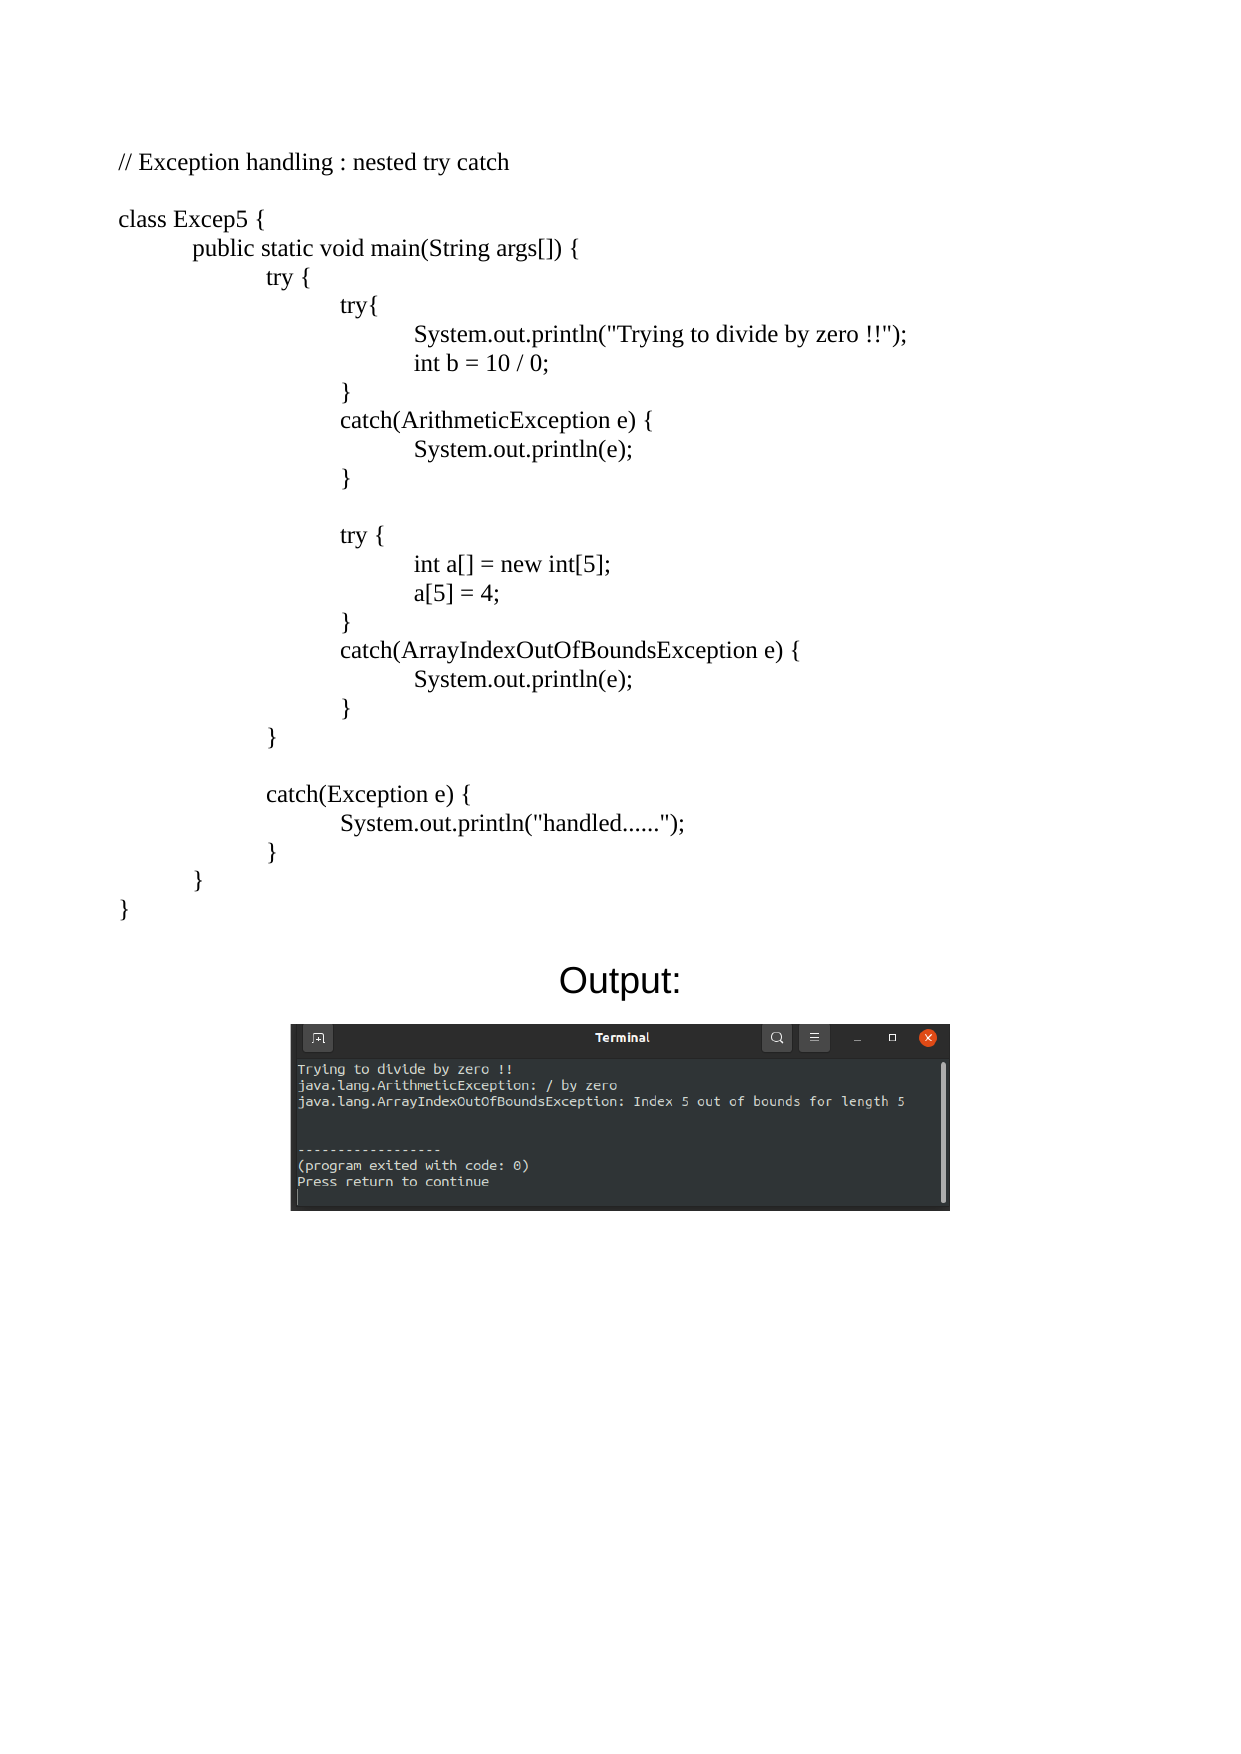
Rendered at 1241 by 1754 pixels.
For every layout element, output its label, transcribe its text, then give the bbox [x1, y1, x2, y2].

text } [118, 693, 1122, 722]
text } [118, 894, 1122, 923]
text int a[] = new int[5]; [118, 549, 1122, 578]
text int b = 10 / 0; [118, 348, 1122, 377]
text class Excep5 { [118, 204, 1122, 233]
text a[5] = 4; [118, 578, 1122, 607]
text } [118, 866, 1122, 894]
text System.out.println(e); [118, 664, 1122, 693]
text System.out.println("Trying to divide by zero !!"); [118, 319, 1122, 348]
text try { [118, 262, 1122, 291]
text System.out.println("handled......"); [118, 808, 1122, 837]
text } [118, 722, 1122, 751]
text catch(Exception e) { [118, 779, 1122, 808]
subtitle Output: [118, 958, 1122, 1001]
text } [118, 377, 1122, 406]
text } [118, 837, 1122, 866]
text catch(ArithmeticException e) { [118, 406, 1122, 434]
text try { [118, 521, 1122, 549]
text } [118, 607, 1122, 636]
text catch(ArrayIndexOutOfBoundsException e) { [118, 636, 1122, 664]
text // Exception handling : nested try catch [118, 147, 1122, 176]
text } [118, 463, 1122, 492]
picture [290, 1024, 950, 1211]
text System.out.println(e); [118, 434, 1122, 463]
text public static void main(String args[]) { [118, 233, 1122, 262]
text try{ [118, 291, 1122, 319]
